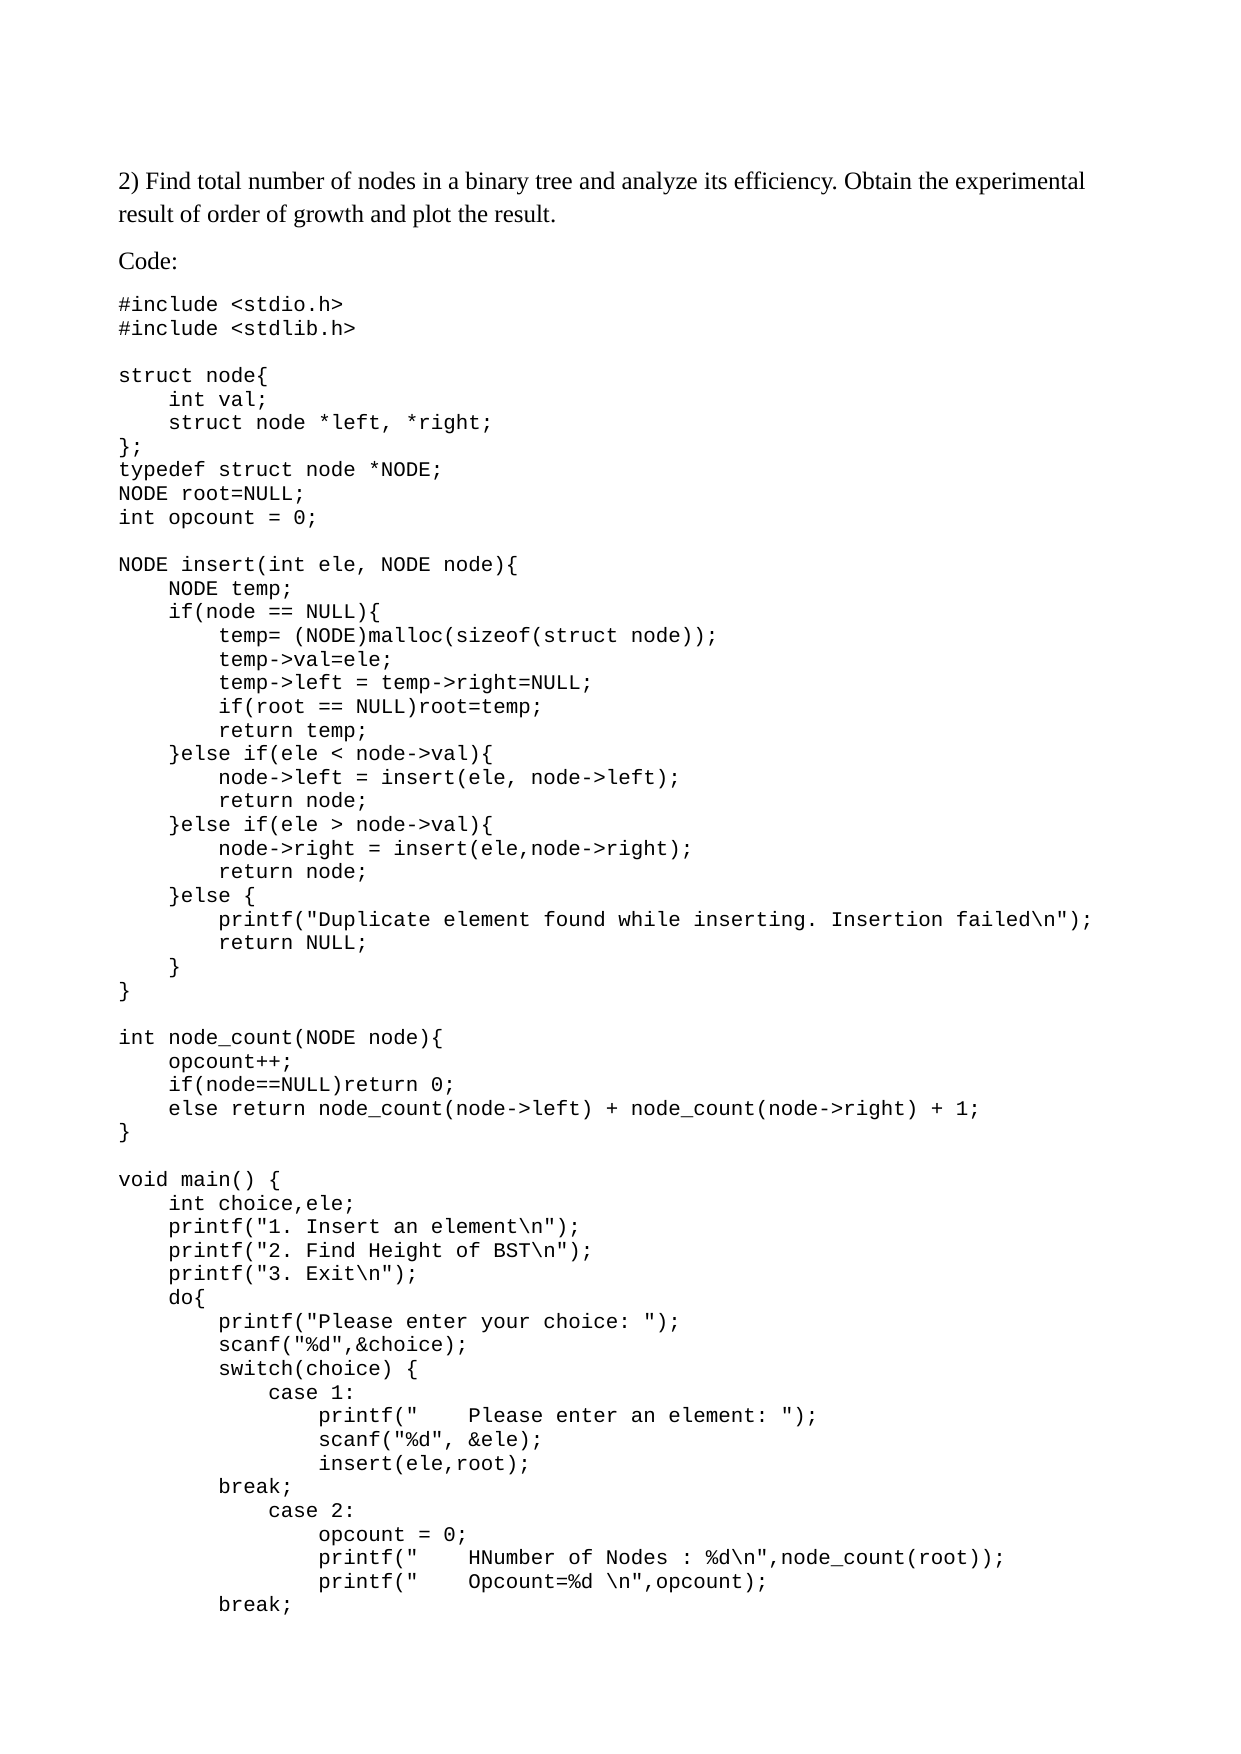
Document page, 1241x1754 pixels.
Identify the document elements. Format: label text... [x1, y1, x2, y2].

text printf("3. Exit\n"); [118, 1263, 1122, 1287]
text #include <stdlib.h> [118, 318, 1122, 341]
text }else { [118, 885, 1122, 909]
text if(node==NULL)return 0; [118, 1074, 1122, 1098]
text opcount++; [118, 1051, 1122, 1074]
text int choice,ele; [118, 1192, 1122, 1216]
text scanf("%d",&choice); [118, 1334, 1122, 1358]
text } [118, 1122, 1122, 1145]
text int val; [118, 388, 1122, 412]
text void main() { [118, 1169, 1122, 1192]
text struct node *left, *right; [118, 412, 1122, 436]
text node->left = insert(ele, node->left); [118, 767, 1122, 791]
text } [118, 956, 1122, 980]
text struct node{ [118, 365, 1122, 388]
text NODE root=NULL; [118, 483, 1122, 507]
text switch(choice) { [118, 1358, 1122, 1382]
text int node_count(NODE node){ [118, 1027, 1122, 1051]
text printf(" Please enter an element: "); [118, 1405, 1122, 1429]
text break; [118, 1594, 1122, 1618]
text printf("1. Insert an element\n"); [118, 1216, 1122, 1240]
text case 1: [118, 1382, 1122, 1405]
text case 2: [118, 1500, 1122, 1523]
text printf("Please enter your choice: "); [118, 1311, 1122, 1334]
text printf(" Opcount=%d \n",opcount); [118, 1571, 1122, 1594]
text node->right = insert(ele,node->right); [118, 838, 1122, 861]
text temp->left = temp->right=NULL; [118, 672, 1122, 696]
text insert(ele,root); [118, 1453, 1122, 1476]
text return temp; [118, 719, 1122, 743]
text Code: [118, 246, 1122, 275]
text if(node == NULL){ [118, 601, 1122, 625]
text if(root == NULL)root=temp; [118, 696, 1122, 719]
text temp->val=ele; [118, 649, 1122, 672]
text } [118, 980, 1122, 1003]
text break; [118, 1476, 1122, 1500]
text printf("2. Find Height of BST\n"); [118, 1240, 1122, 1263]
text }; [118, 436, 1122, 459]
text return NULL; [118, 932, 1122, 956]
text do{ [118, 1287, 1122, 1311]
text printf("Duplicate element found while inserting. Insertion failed\n"); [118, 909, 1122, 932]
text NODE insert(int ele, NODE node){ [118, 554, 1122, 578]
text return node; [118, 861, 1122, 885]
text }else if(ele > node->val){ [118, 814, 1122, 838]
text }else if(ele < node->val){ [118, 743, 1122, 767]
text printf(" HNumber of Nodes : %d\n",node_count(root)); [118, 1547, 1122, 1571]
text opcount = 0; [118, 1523, 1122, 1547]
text return node; [118, 791, 1122, 814]
text NODE temp; [118, 578, 1122, 601]
text scanf("%d", &ele); [118, 1429, 1122, 1453]
text temp= (NODE)malloc(sizeof(struct node)); [118, 625, 1122, 649]
text else return node_count(node->left) + node_count(node->right) + 1; [118, 1098, 1122, 1122]
text 2) Find total number of nodes in a binary tree and analyze its efficiency. Obtain the experimental result of order of growth and plot the result. [118, 166, 1122, 227]
text #include <stdio.h> [118, 294, 1122, 318]
text int opcount = 0; [118, 507, 1122, 530]
text typedef struct node *NODE; [118, 459, 1122, 483]
